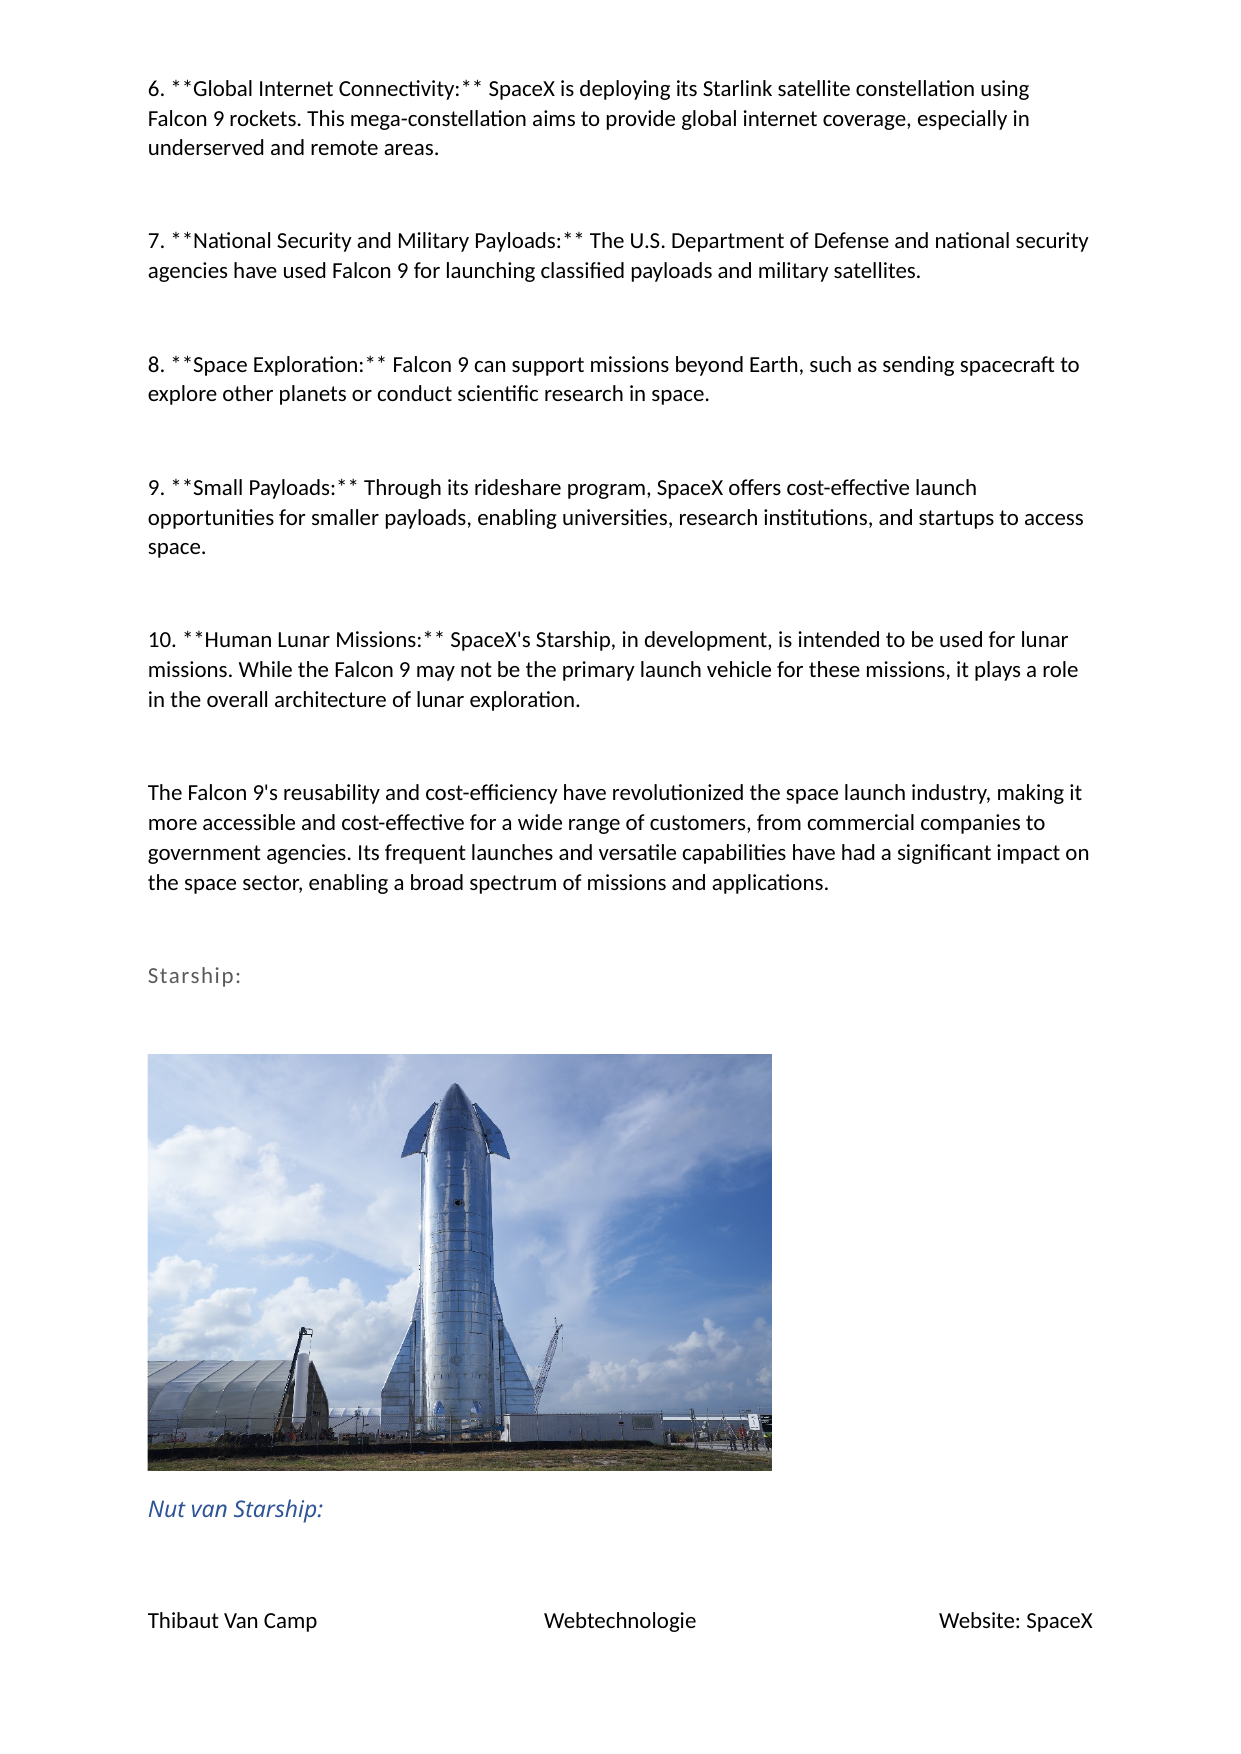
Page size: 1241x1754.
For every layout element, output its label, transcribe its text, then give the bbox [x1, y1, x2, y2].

text The Falcon 9's reusability and cost-efficiency have revolutionized the space launch industry, making it more accessible and cost-effective for a wide range of customers, from commercial companies to government agencies. Its frequent launches and versatile capabilities have had a significant impact on the space sector, enabling a broad spectrum of missions and applications. [148, 778, 1093, 896]
text Starship: [148, 961, 1093, 989]
text 8. **Space Exploration:** Falcon 9 can support missions beyond Earth, such as sending spacecraft to explore other planets or conduct scientific research in space. [148, 350, 1093, 408]
subtitle Nut van Starship: [148, 1493, 1093, 1525]
text 7. **National Security and Military Payloads:** The U.S. Department of Defense and national security agencies have used Falcon 9 for launching classified payloads and military satellites. [148, 227, 1093, 284]
text 10. **Human Lunar Missions:** SpaceX's Starship, in development, is intended to be used for lunar missions. While the Falcon 9 may not be the primary launch vehicle for these missions, it plays a role in the overall architecture of lunar exploration. [148, 626, 1093, 713]
text 6. **Global Internet Connectivity:** SpaceX is deploying its Starlink satellite constellation using Falcon 9 rockets. This mega-constellation aims to provide global internet coverage, especially in underserved and remote areas. [148, 74, 1093, 162]
text 9. **Small Payloads:** Through its rideshare program, SpaceX offers cost-effective launch opportunities for smaller payloads, enabling universities, research institutions, and startups to access space. [148, 473, 1093, 561]
